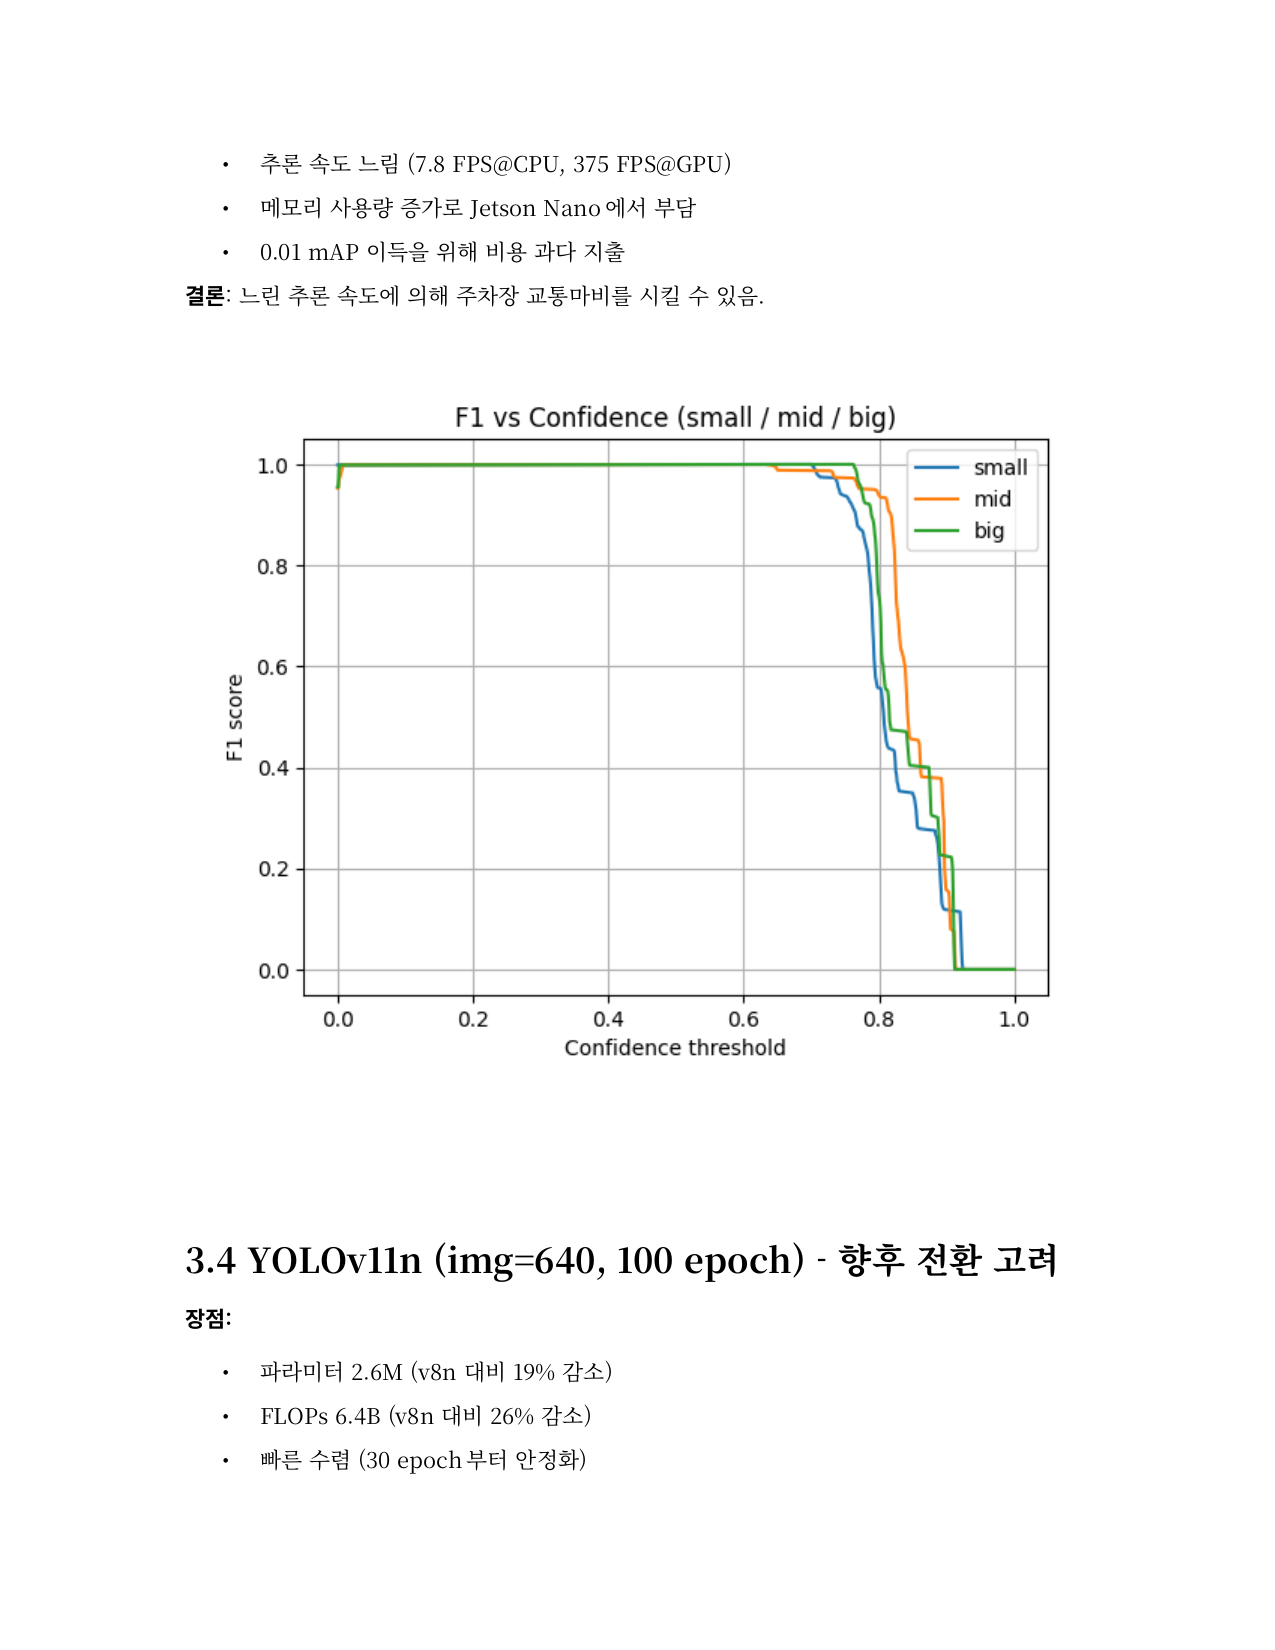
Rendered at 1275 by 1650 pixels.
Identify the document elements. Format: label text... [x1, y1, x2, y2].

text 결론: 느린 추론 속도에 의해 주차장 교통마비를 시킬 수 있음. [185, 279, 1090, 311]
picture [212, 392, 1063, 1075]
list 0.01 mAP 이득을 위해 비용 과다 지출 [222, 235, 1090, 267]
text 3.4 YOLOv11n (img=640, 100 epoch) - 향후 전환 고려 [185, 1233, 1090, 1283]
list FLOPs 6.4B (v8n 대비 26% 감소) [222, 1399, 1090, 1431]
list 파라미터 2.6M (v8n 대비 19% 감소) [222, 1355, 1090, 1387]
list 추론 속도 느림 (7.8 FPS@CPU, 375 FPS@GPU) [222, 147, 1090, 179]
text 장점: [185, 1302, 1090, 1333]
list 빠른 수렴 (30 epoch부터 안정화) [222, 1443, 1090, 1474]
list 메모리 사용량 증가로 Jetson Nano에서 부담 [222, 191, 1090, 223]
